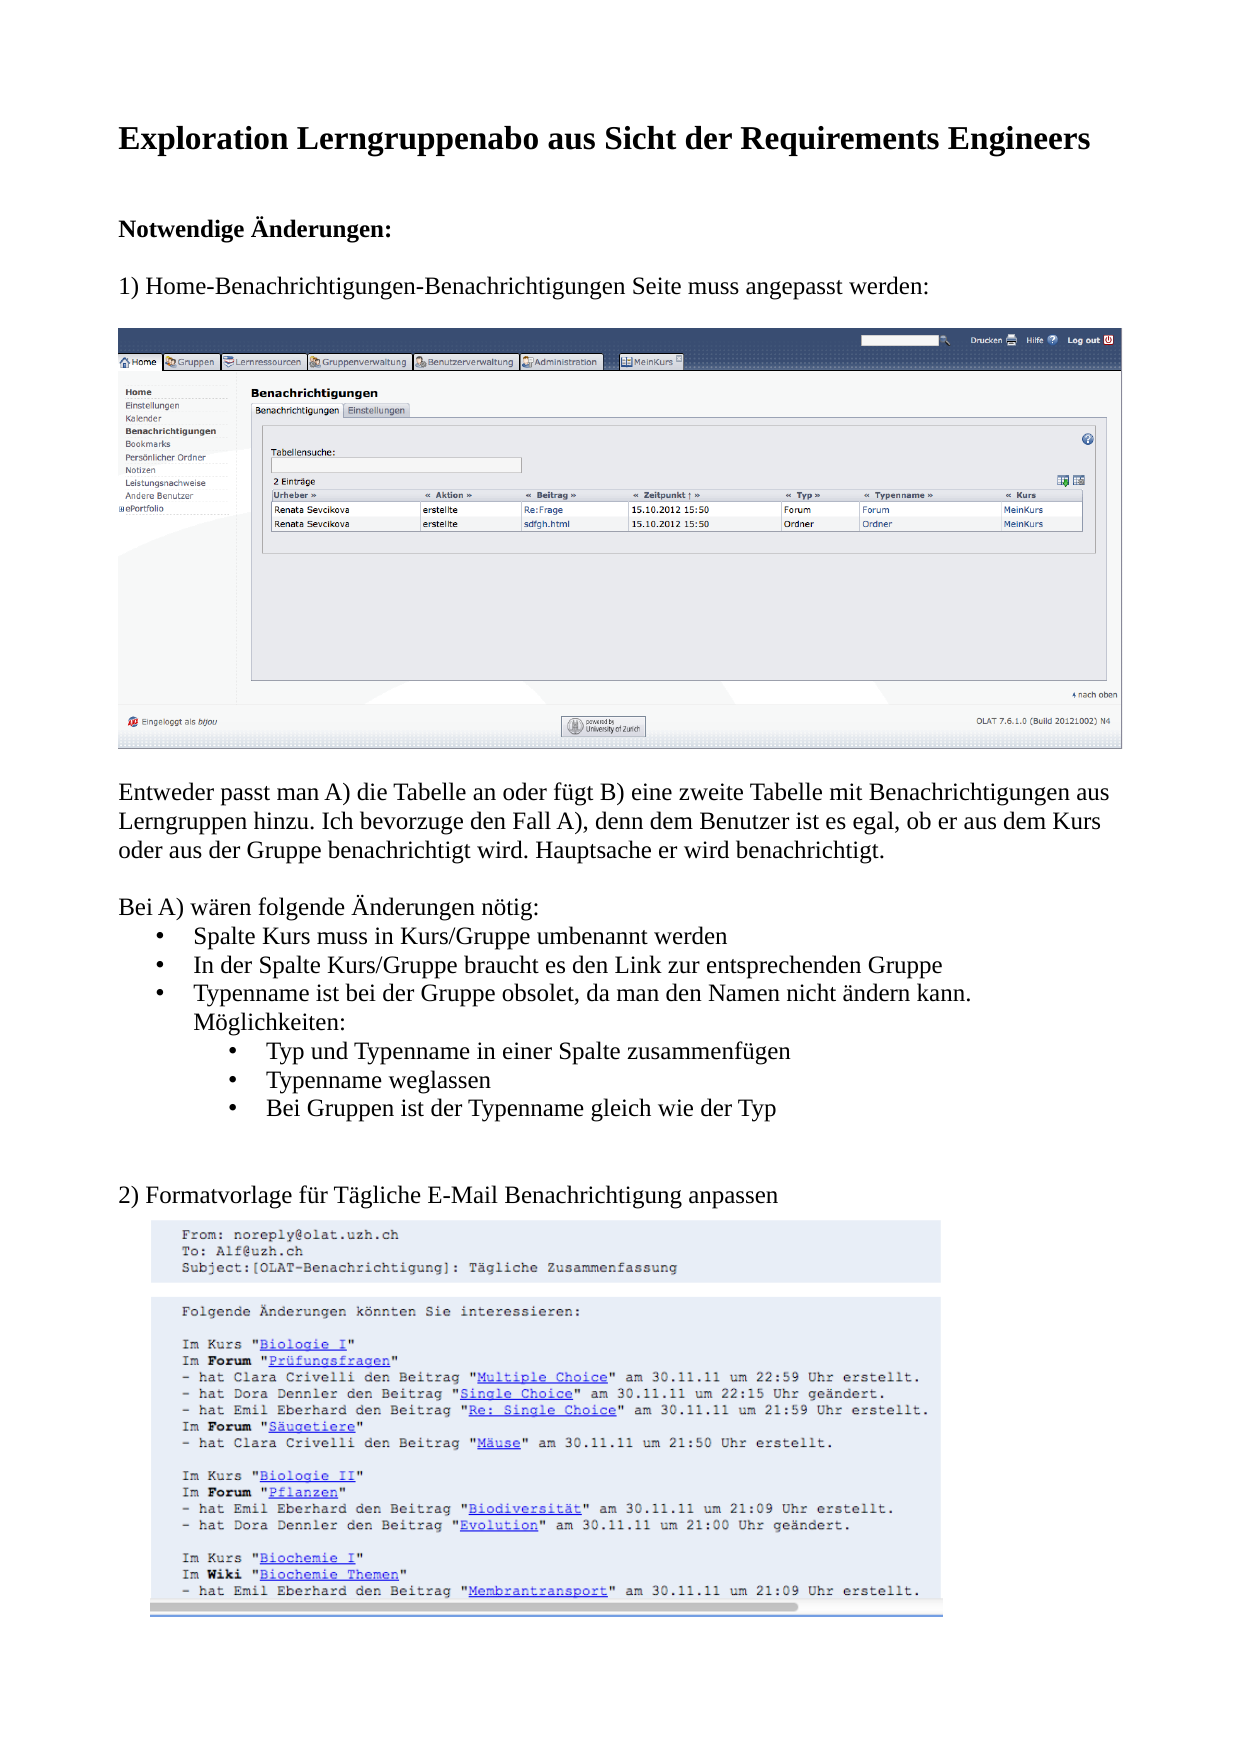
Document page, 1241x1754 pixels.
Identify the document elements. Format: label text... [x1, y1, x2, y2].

text Exploration Lerngruppenabo aus Sicht der Requirements Engineers [118, 118, 1122, 156]
text Bei A) wären folgende Änderungen nötig: [118, 892, 1122, 921]
text 1) Home-Benachrichtigungen-Benachrichtigungen Seite muss angepasst werden: [118, 271, 1122, 300]
list Typenname weglassen [228, 1065, 1122, 1093]
list Spalte Kurs muss in Kurs/Gruppe umbenannt werden [156, 921, 1122, 950]
list In der Spalte Kurs/Gruppe braucht es den Link zur entsprechenden Gruppe [156, 950, 1122, 978]
list Typ und Typenname in einer Spalte zusammenfügen [228, 1036, 1122, 1065]
picture [150, 1218, 943, 1617]
list Bei Gruppen ist der Typenname gleich wie der Typ [228, 1093, 1122, 1122]
text Notwendige Änderungen: [118, 214, 1122, 243]
list Typenname ist bei der Gruppe obsolet, da man den Namen nicht ändern kann. Möglichkeiten: [156, 978, 1122, 1036]
picture [118, 328, 1123, 749]
text 2) Formatvorlage für Tägliche E-Mail Benachrichtigung anpassen [118, 1180, 1122, 1208]
text Entweder passt man A) die Tabelle an oder fügt B) eine zweite Tabelle mit Benachrichtigungen aus Lerngruppen hinzu. Ich bevorzuge den Fall A), denn dem Benutzer ist es egal, ob er aus dem Kurs oder aus der Gruppe benachrichtigt wird. Hauptsache er wird benachrichtigt. [118, 777, 1122, 863]
